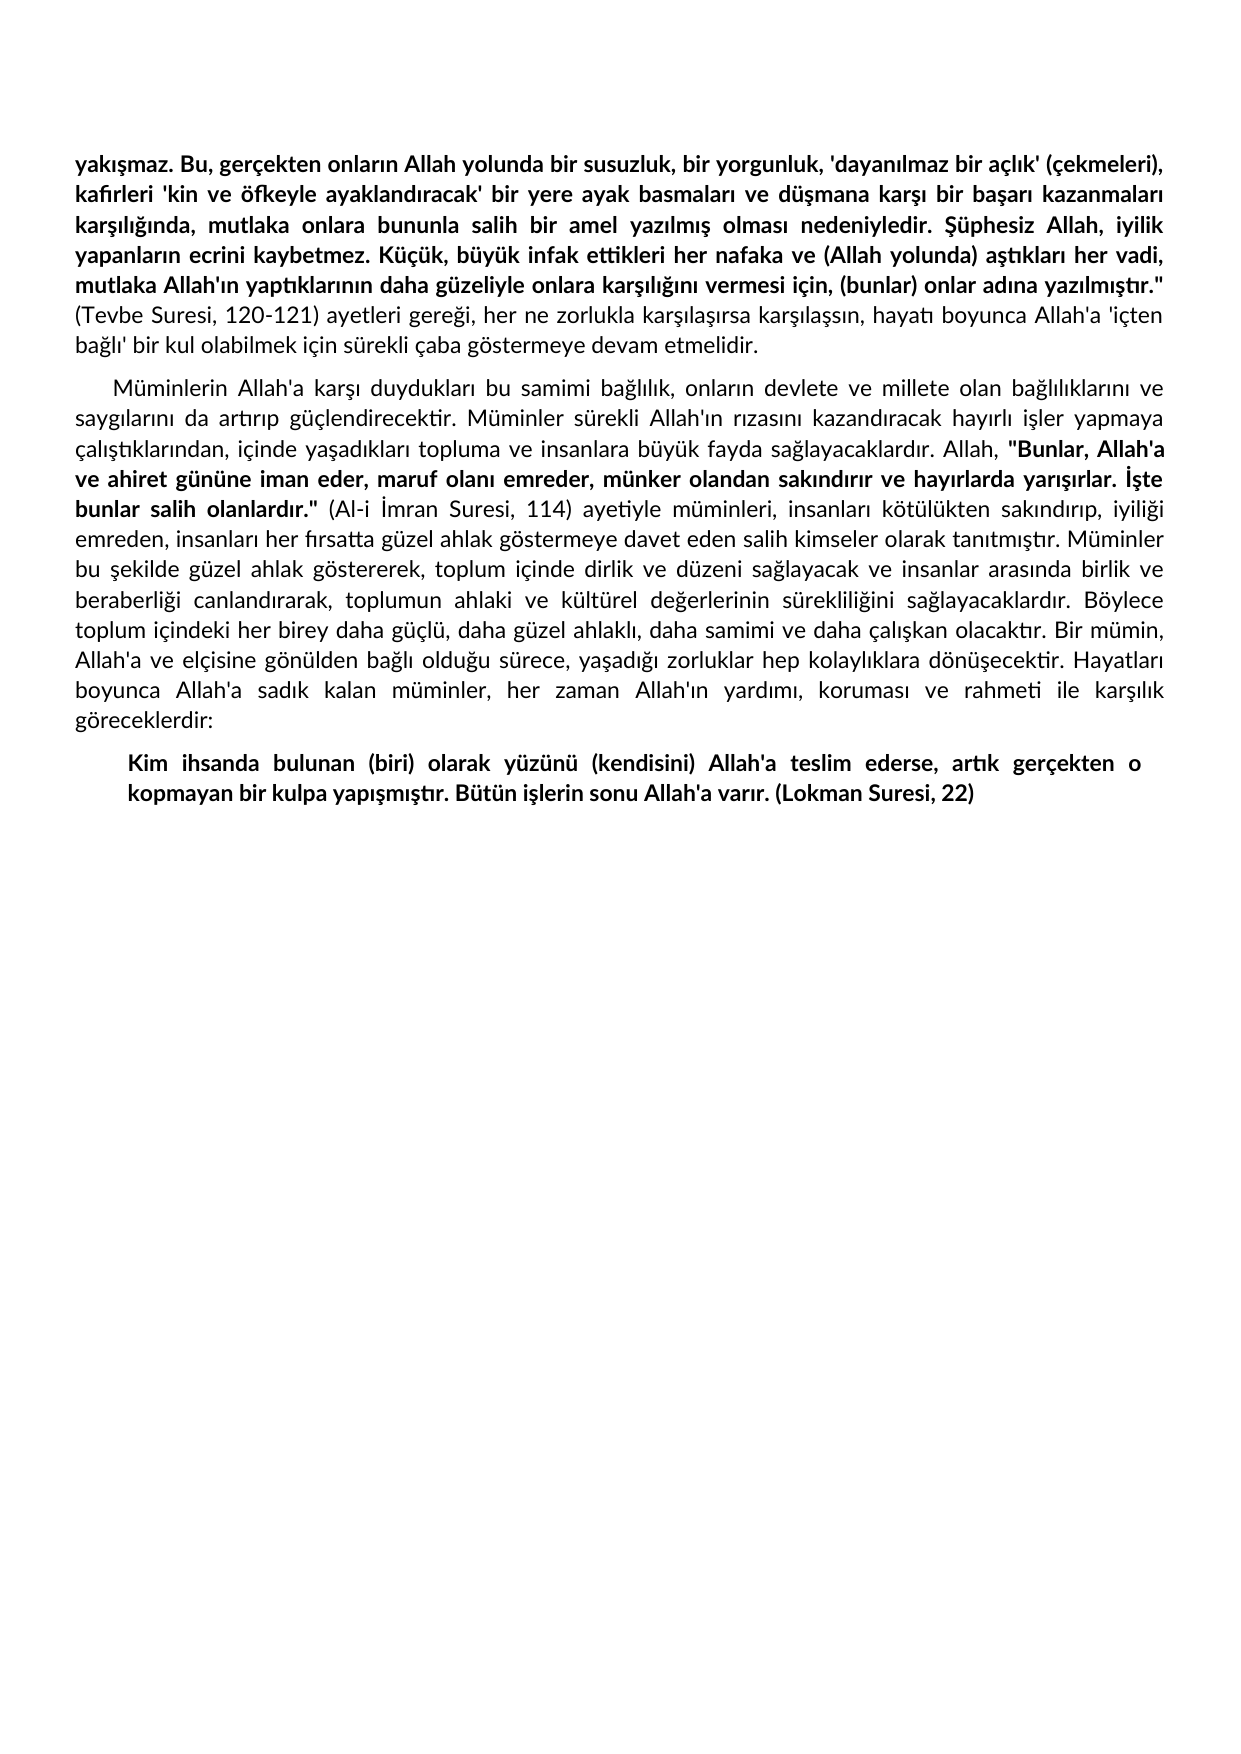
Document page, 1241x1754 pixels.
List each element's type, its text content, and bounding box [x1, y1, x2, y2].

text Müminlerin Allah'a karşı duydukları bu samimi bağlılık, onların devlete ve millete olan bağlılıklarını ve saygılarını da artırıp güçlendirecektir. Müminler sürekli Allah'ın rızasını kazandıracak hayırlı işler yapmaya çalıştıklarından, içinde yaşadıkları topluma ve insanlara büyük fayda sağlayacaklardır. Allah, "Bunlar, Allah'a ve ahiret gününe iman eder, maruf olanı emreder, münker olandan sakındırır ve hayırlarda yarışırlar. İşte bunlar salih olanlardır." (Al-i İmran Suresi, 114) ayetiyle müminleri, insanları kötülükten sakındırıp, iyiliği emreden, insanları her fırsatta güzel ahlak göstermeye davet eden salih kimseler olarak tanıtmıştır. Müminler bu şekilde güzel ahlak göstererek, toplum içinde dirlik ve düzeni sağlayacak ve insanlar arasında birlik ve beraberliği canlandırarak, toplumun ahlaki ve kültürel değerlerinin sürekliliğini sağlayacaklardır. Böylece toplum içindeki her birey daha güçlü, daha güzel ahlaklı, daha samimi ve daha çalışkan olacaktır. Bir mümin, Allah'a ve elçisine gönülden bağlı olduğu sürece, yaşadığı zorluklar hep kolaylıklara dönüşecektir. Hayatları boyunca Allah'a sadık kalan müminler, her zaman Allah'ın yardımı, koruması ve rahmeti ile karşılık göreceklerdir: [75, 374, 1165, 734]
text Kim ihsanda bulunan (biri) olarak yüzünü (kendisini) Allah'a teslim ederse, artık gerçekten o kopmayan bir kulpa yapışmıştır. Bütün işlerin sonu Allah'a varır. (Lokman Suresi, 22) [127, 749, 1143, 807]
text yakışmaz. Bu, gerçekten onların Allah yolunda bir susuzluk, bir yorgunluk, 'dayanılmaz bir açlık' (çekmeleri), kafirleri 'kin ve öfkeyle ayaklandıracak' bir yere ayak basmaları ve düşmana karşı bir başarı kazanmaları karşılığında, mutlaka onlara bununla salih bir amel yazılmış olması nedeniyledir. Şüphesiz Allah, iyilik yapanların ecrini kaybetmez. Küçük, büyük infak ettikleri her nafaka ve (Allah yolunda) aştıkları her vadi, mutlaka Allah'ın yaptıklarının daha güzeliyle onlara karşılığını vermesi için, (bunlar) onlar adına yazılmıştır." (Tevbe Suresi, 120-121) ayetleri gereği, her ne zorlukla karşılaşırsa karşılaşsın, hayatı boyunca Allah'a 'içten bağlı' bir kul olabilmek için sürekli çaba göstermeye devam etmelidir. [75, 150, 1165, 359]
